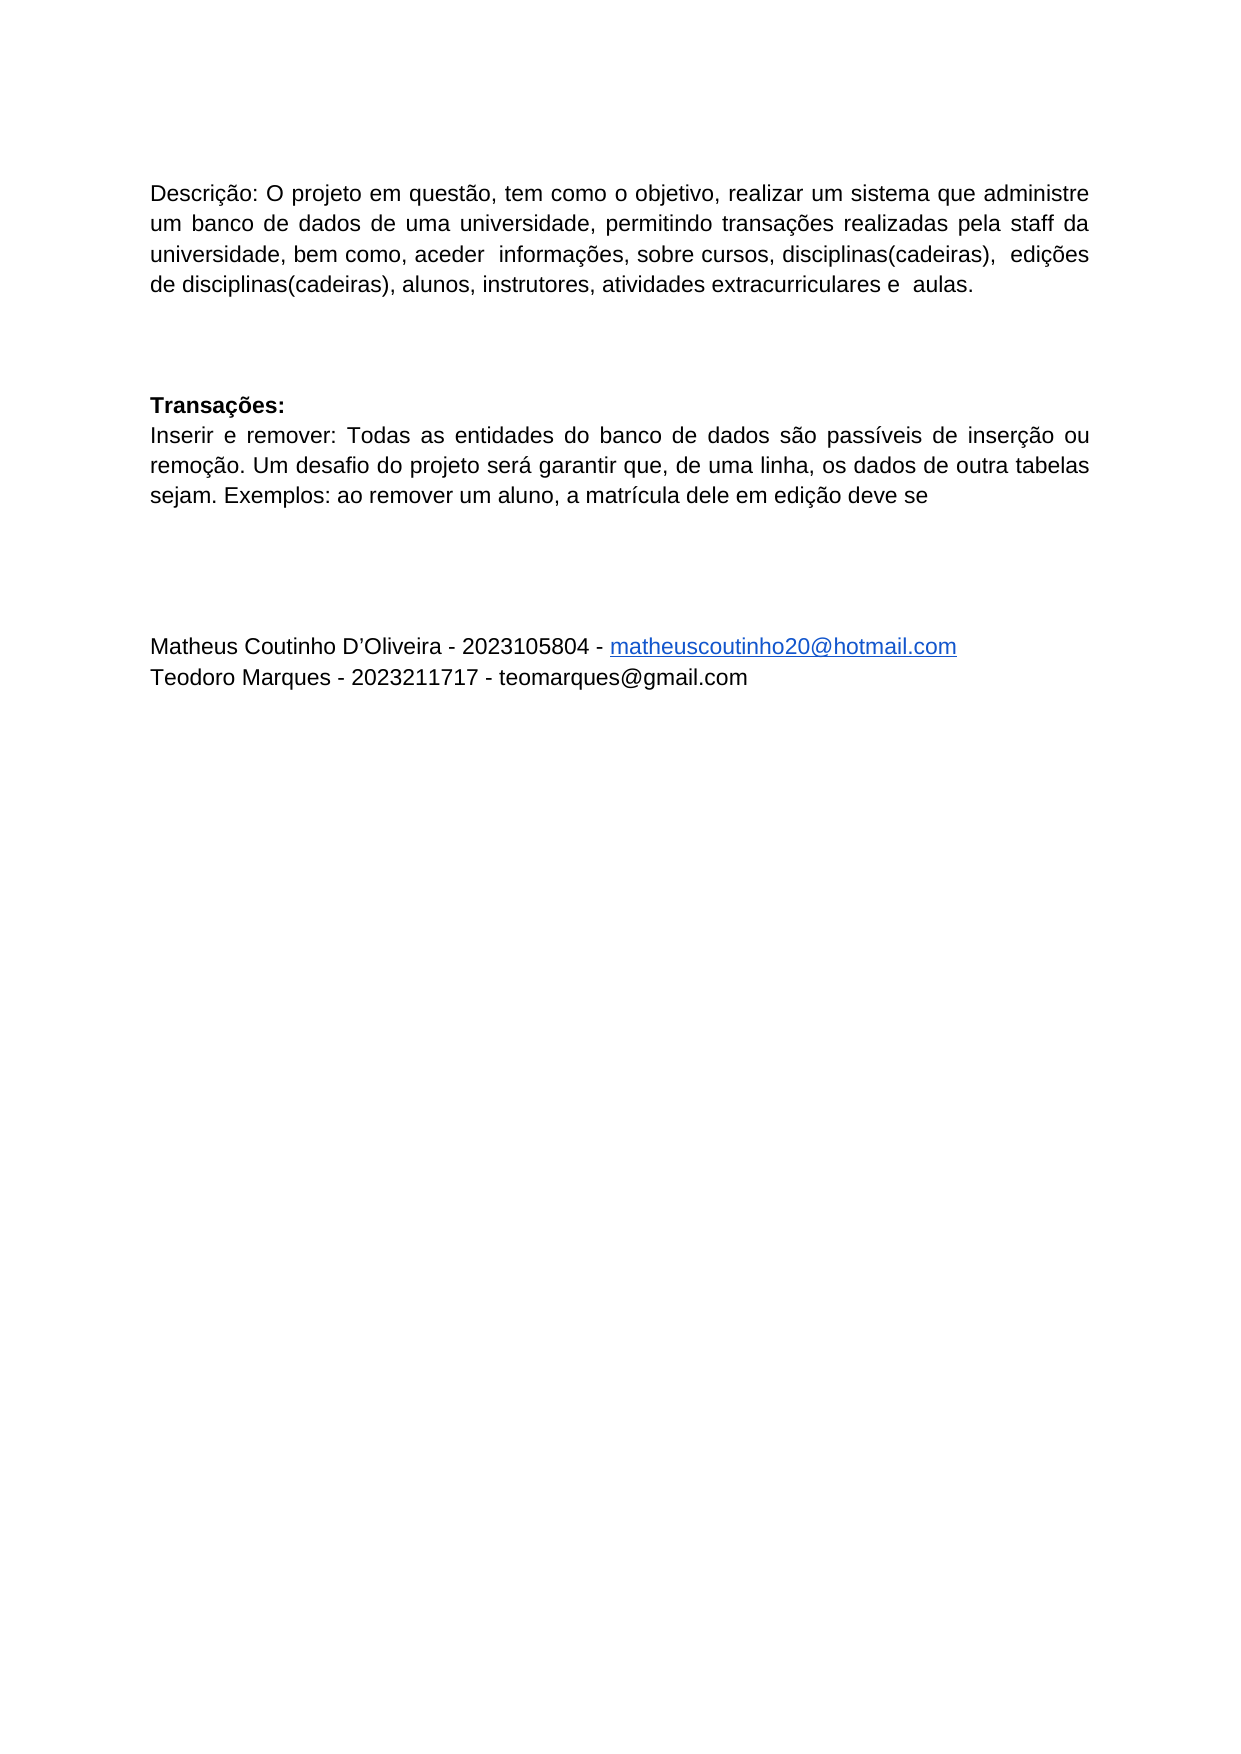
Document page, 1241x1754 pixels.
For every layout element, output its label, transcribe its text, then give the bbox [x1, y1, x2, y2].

text Inserir e remover: Todas as entidades do banco de dados são passíveis de inserção ou remoção. Um desafio do projeto será garantir que, de uma linha, os dados de outra tabelas sejam. Exemplos: ao remover um aluno, a matrícula dele em edição deve se [150, 422, 1090, 509]
text Teodoro Marques - 2023211717 - teomarques@gmail.com [150, 663, 1090, 690]
text Descrição: O projeto em questão, tem como o objetivo, realizar um sistema que administre um banco de dados de uma universidade, permitindo transações realizadas pela staff da universidade, bem como, aceder informações, sobre cursos, disciplinas(cadeiras), edições de disciplinas(cadeiras), alunos, instrutores, atividades extracurriculares e aulas. [150, 180, 1090, 297]
text Matheus Coutinho D’Oliveira - 2023105804 - matheuscoutinho20@hotmail.com [150, 633, 1090, 660]
text Transações: [150, 392, 1090, 418]
